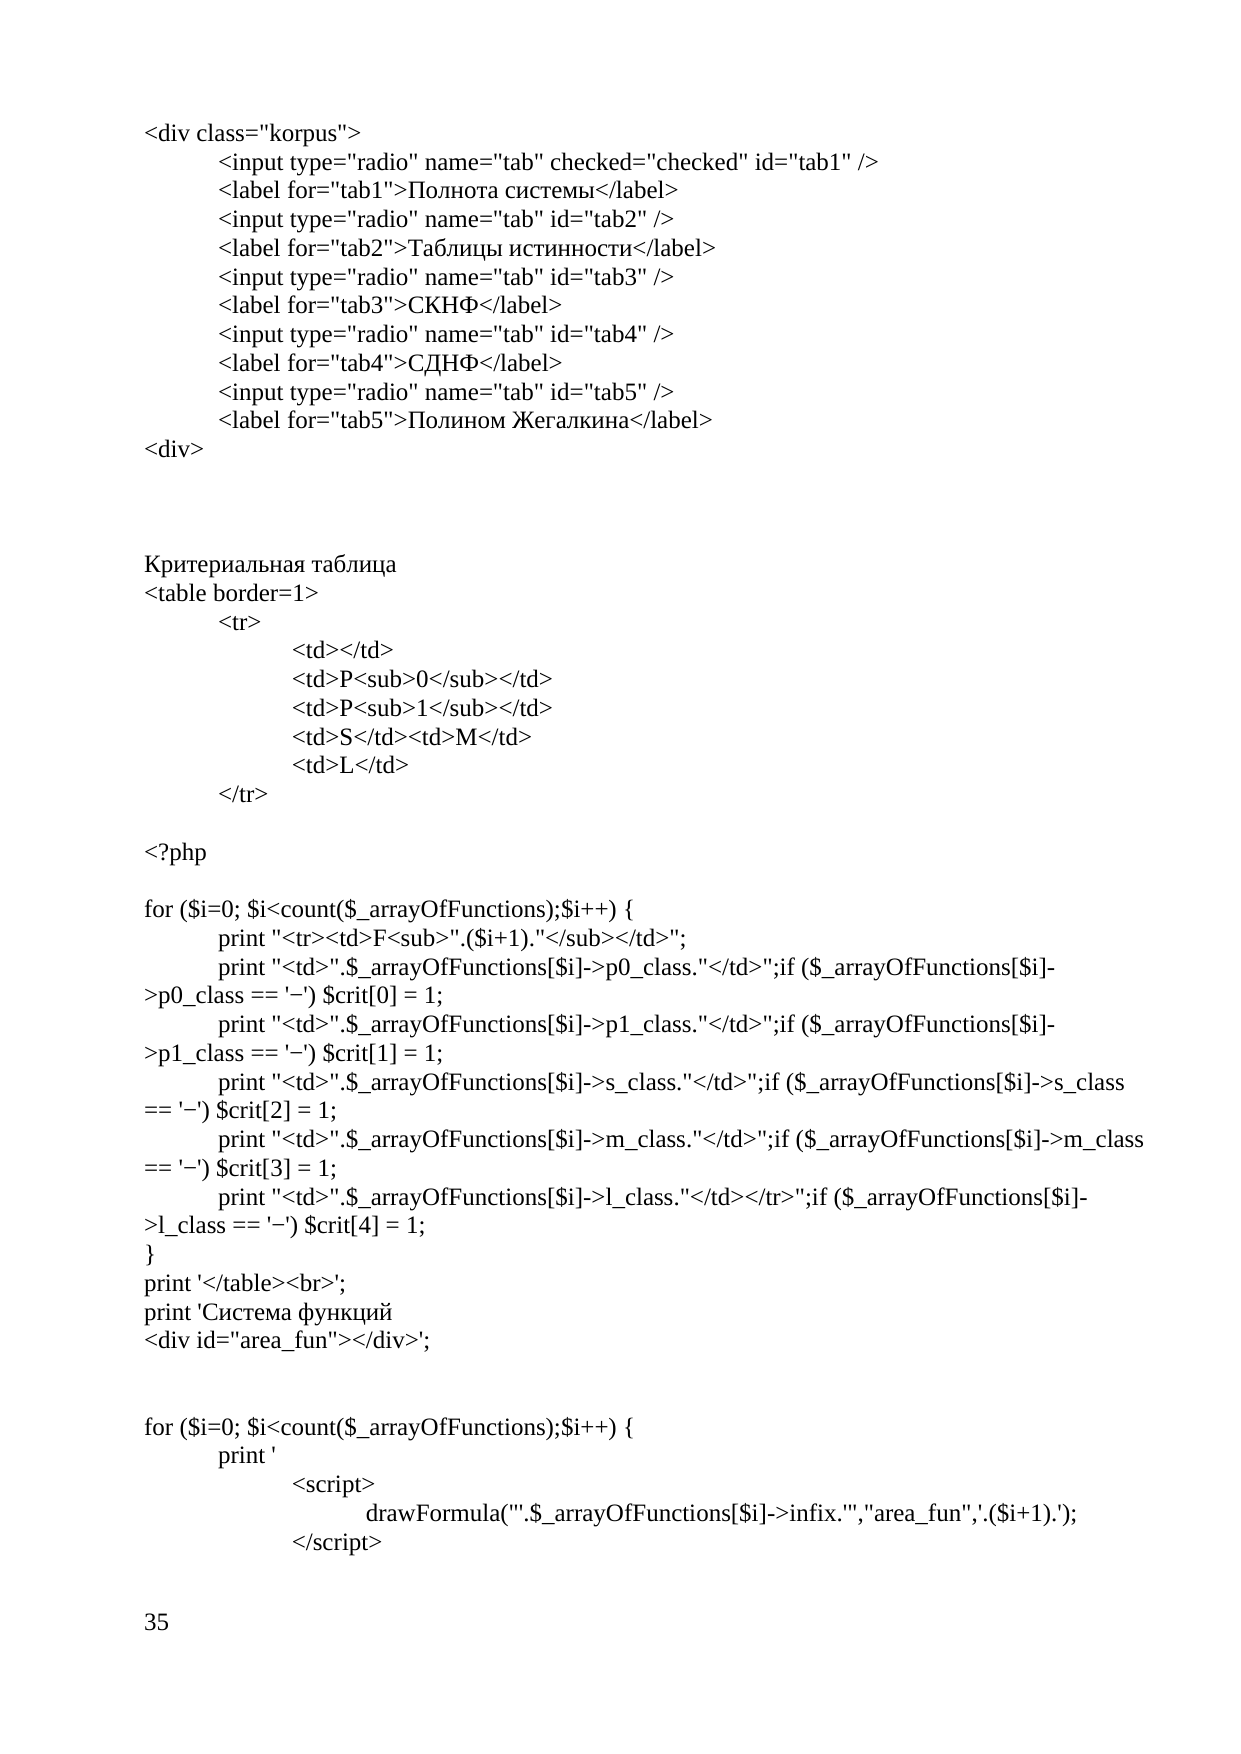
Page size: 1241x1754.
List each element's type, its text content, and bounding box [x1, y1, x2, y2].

text <input type="radio" name="tab" checked="checked" id="tab1" /> [144, 147, 1152, 176]
text <td>P<sub>0</sub></td> [144, 664, 1152, 693]
text <script> [144, 1469, 1152, 1498]
text } [144, 1239, 1152, 1268]
text </script> [144, 1527, 1152, 1556]
text <label for="tab2">Таблицы истинности</label> [144, 233, 1152, 262]
text drawFormula("'.$_arrayOfFunctions[$i]->infix.'","area_fun",'.($i+1).'); [144, 1498, 1152, 1527]
text <input type="radio" name="tab" id="tab4" /> [144, 319, 1152, 348]
text for ($i=0; $i<count($_arrayOfFunctions);$i++) { [144, 894, 1152, 923]
text <div id="area_fun"></div>'; [144, 1326, 1152, 1354]
text <label for="tab3">СКНФ</label> [144, 291, 1152, 319]
text <input type="radio" name="tab" id="tab2" /> [144, 204, 1152, 233]
text print '</table><br>'; [144, 1268, 1152, 1297]
text <td>S</td><td>M</td> [144, 722, 1152, 751]
text print ' [144, 1441, 1152, 1469]
text <label for="tab1">Полнота системы</label> [144, 176, 1152, 204]
text </tr> [144, 779, 1152, 808]
text <td></td> [144, 636, 1152, 664]
text <div class="korpus"> [144, 118, 1152, 147]
text <div> [144, 434, 1152, 463]
text <tr> [144, 607, 1152, 636]
text for ($i=0; $i<count($_arrayOfFunctions);$i++) { [144, 1412, 1152, 1441]
text print "<tr><td>F<sub>".($i+1)."</sub></td>"; [144, 923, 1152, 952]
text print "<td>".$_arrayOfFunctions[$i]->p1_class."</td>";if ($_arrayOfFunctions[$i]->p1_class == '−') $crit[1] = 1; [144, 1009, 1152, 1067]
text Критериальная таблица [144, 549, 1152, 578]
text <td>L</td> [144, 751, 1152, 779]
text <label for="tab4">СДНФ</label> [144, 348, 1152, 377]
text <table border=1> [144, 578, 1152, 607]
text <input type="radio" name="tab" id="tab5" /> [144, 377, 1152, 406]
text <input type="radio" name="tab" id="tab3" /> [144, 262, 1152, 291]
text <td>P<sub>1</sub></td> [144, 693, 1152, 722]
text print 'Система функций [144, 1297, 1152, 1326]
text <?php [144, 837, 1152, 866]
text print "<td>".$_arrayOfFunctions[$i]->p0_class."</td>";if ($_arrayOfFunctions[$i]->p0_class == '−') $crit[0] = 1; [144, 952, 1152, 1009]
text <label for="tab5">Полином Жегалкина</label> [144, 406, 1152, 434]
text print "<td>".$_arrayOfFunctions[$i]->s_class."</td>";if ($_arrayOfFunctions[$i]->s_class == '−') $crit[2] = 1; [144, 1067, 1152, 1124]
text print "<td>".$_arrayOfFunctions[$i]->l_class."</td></tr>";if ($_arrayOfFunctions[$i]->l_class == '−') $crit[4] = 1; [144, 1182, 1152, 1239]
text print "<td>".$_arrayOfFunctions[$i]->m_class."</td>";if ($_arrayOfFunctions[$i]->m_class == '−') $crit[3] = 1; [144, 1124, 1152, 1182]
